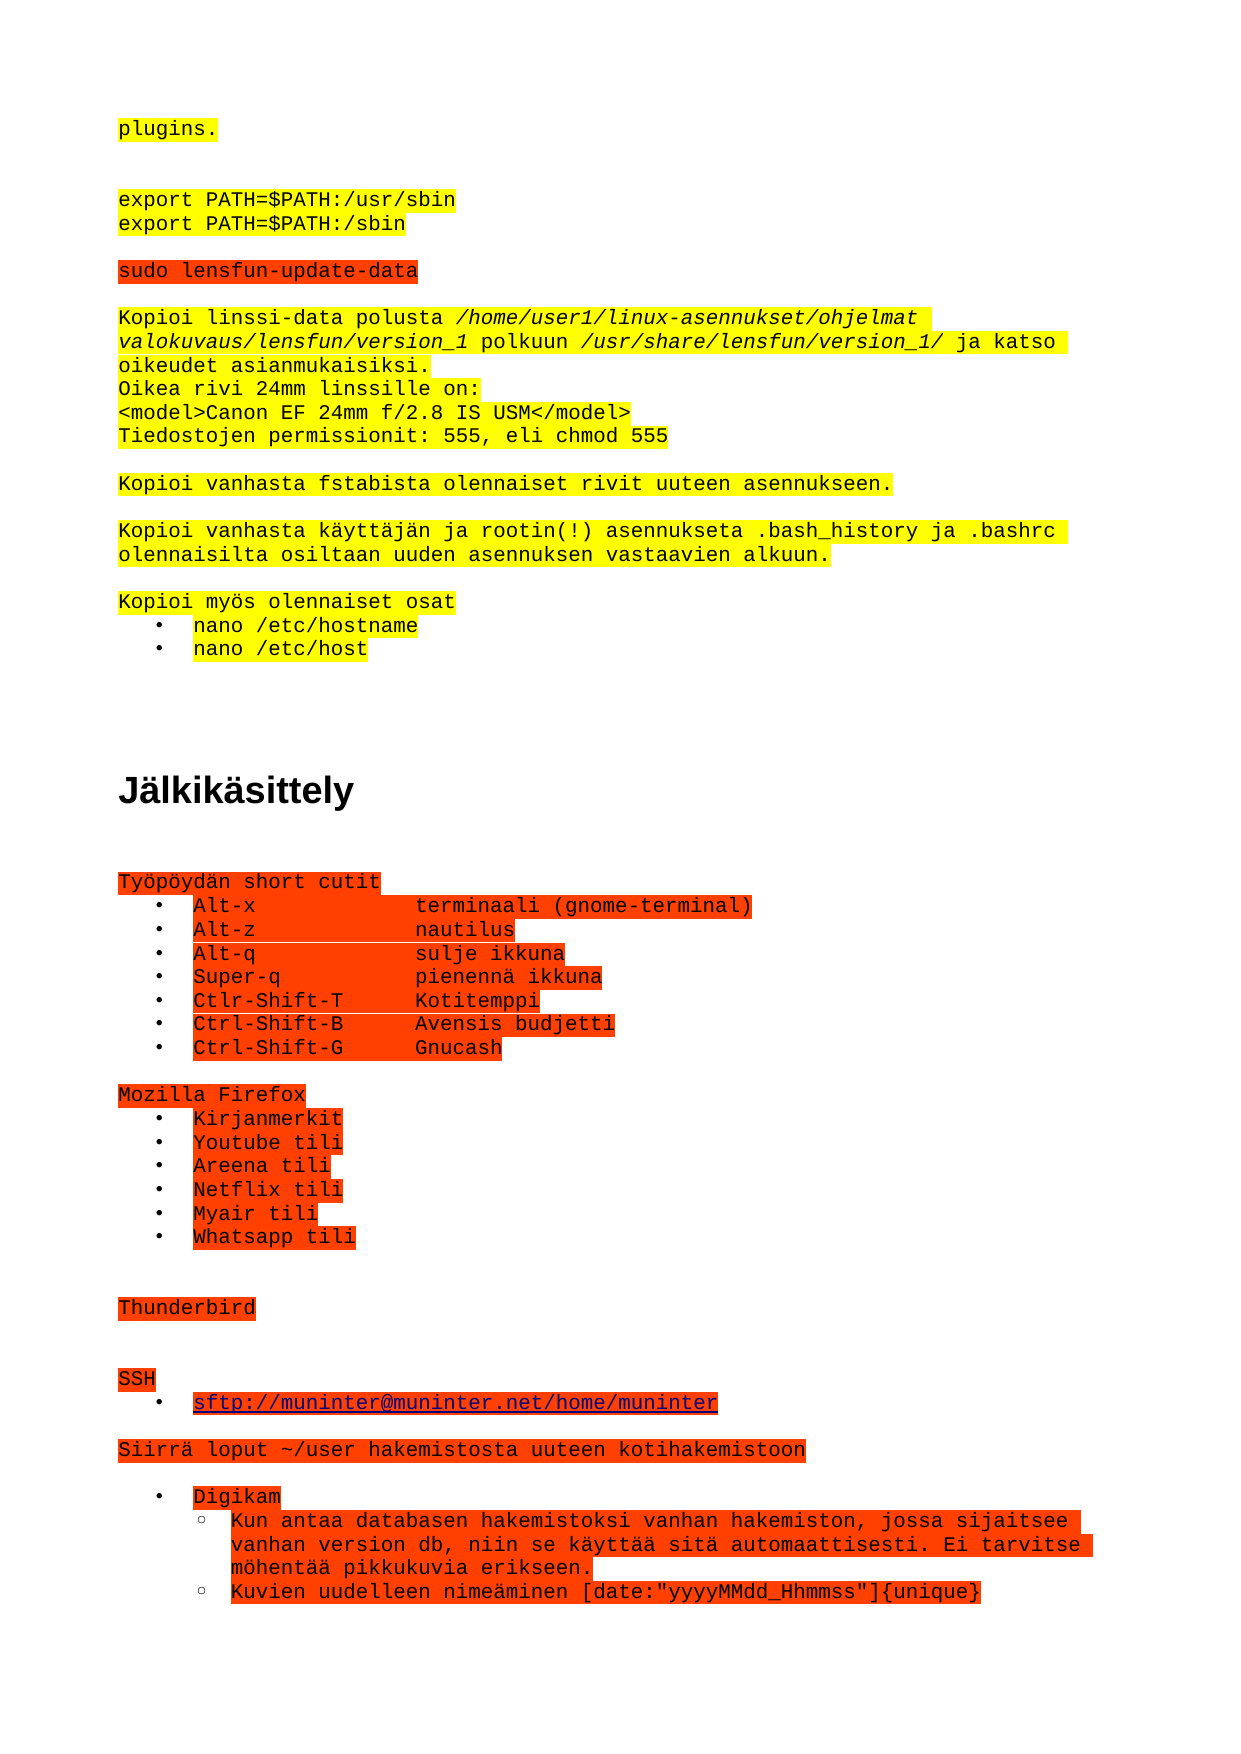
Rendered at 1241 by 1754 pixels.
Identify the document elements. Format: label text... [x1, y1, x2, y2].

list nano /etc/hostname [156, 615, 1122, 638]
text Kopioi linssi-data polusta /home/user1/linux-asennukset/ohjelmat valokuvaus/lensfun/version_1 polkuun /usr/share/lensfun/version_1/ ja katso oikeudet asianmukaisiksi. [118, 307, 1122, 378]
text Työpöydän short cutit [118, 872, 1122, 895]
list Whatsapp tili [156, 1226, 1122, 1250]
list Netflix tili [156, 1179, 1122, 1203]
text Mozilla Firefox [118, 1084, 1122, 1108]
text Thunderbird [118, 1297, 1122, 1321]
text plugins. [118, 118, 1122, 142]
list Ctrl-Shift-G Gnucash [156, 1037, 1122, 1061]
list Kirjanmerkit [156, 1108, 1122, 1132]
list Alt-z nautilus [156, 919, 1122, 942]
list Digikam [156, 1486, 1122, 1510]
list sftp://muninter@muninter.net/home/muninter [156, 1392, 1122, 1415]
list nano /etc/host [156, 638, 1122, 662]
subtitle Jälkikäsittely [118, 768, 1122, 812]
text <model>Canon EF 24mm f/2.8 IS USM</model> Tiedostojen permissionit: 555, eli chmod 555 [118, 402, 1122, 449]
text export PATH=$PATH:/usr/sbin [118, 189, 1122, 213]
list Areena tili [156, 1155, 1122, 1179]
list Ctrl-Shift-B Avensis budjetti [156, 1013, 1122, 1037]
text export PATH=$PATH:/sbin [118, 213, 1122, 236]
list Kun antaa databasen hakemistoksi vanhan hakemiston, jossa sijaitsee vanhan version db, niin se käyttää sitä automaattisesti. Ei tarvitse möhentää pikkukuvia erikseen. [193, 1510, 1122, 1581]
list Alt-q sulje ikkuna [156, 942, 1122, 966]
text Kopioi vanhasta käyttäjän ja rootin(!) asennukseta .bash_history ja .bashrc olennaisilta osiltaan uuden asennuksen vastaavien alkuun. [118, 520, 1122, 567]
text sudo lensfun-update-data [118, 260, 1122, 284]
list Ctlr-Shift-T Kotitemppi [156, 990, 1122, 1013]
list Youtube tili [156, 1132, 1122, 1155]
text Oikea rivi 24mm linssille on: [118, 378, 1122, 402]
list Alt-x terminaali (gnome-terminal) [156, 895, 1122, 919]
list Myair tili [156, 1203, 1122, 1226]
text SSH [118, 1368, 1122, 1392]
list Kuvien uudelleen nimeäminen [date:"yyyyMMdd_Hhmmss"]{unique} [193, 1581, 1122, 1628]
list Super-q pienennä ikkuna [156, 966, 1122, 990]
text Kopioi vanhasta fstabista olennaiset rivit uuteen asennukseen. [118, 473, 1122, 496]
text Siirrä loput ~/user hakemistosta uuteen kotihakemistoon [118, 1439, 1122, 1463]
text Kopioi myös olennaiset osat [118, 591, 1122, 615]
